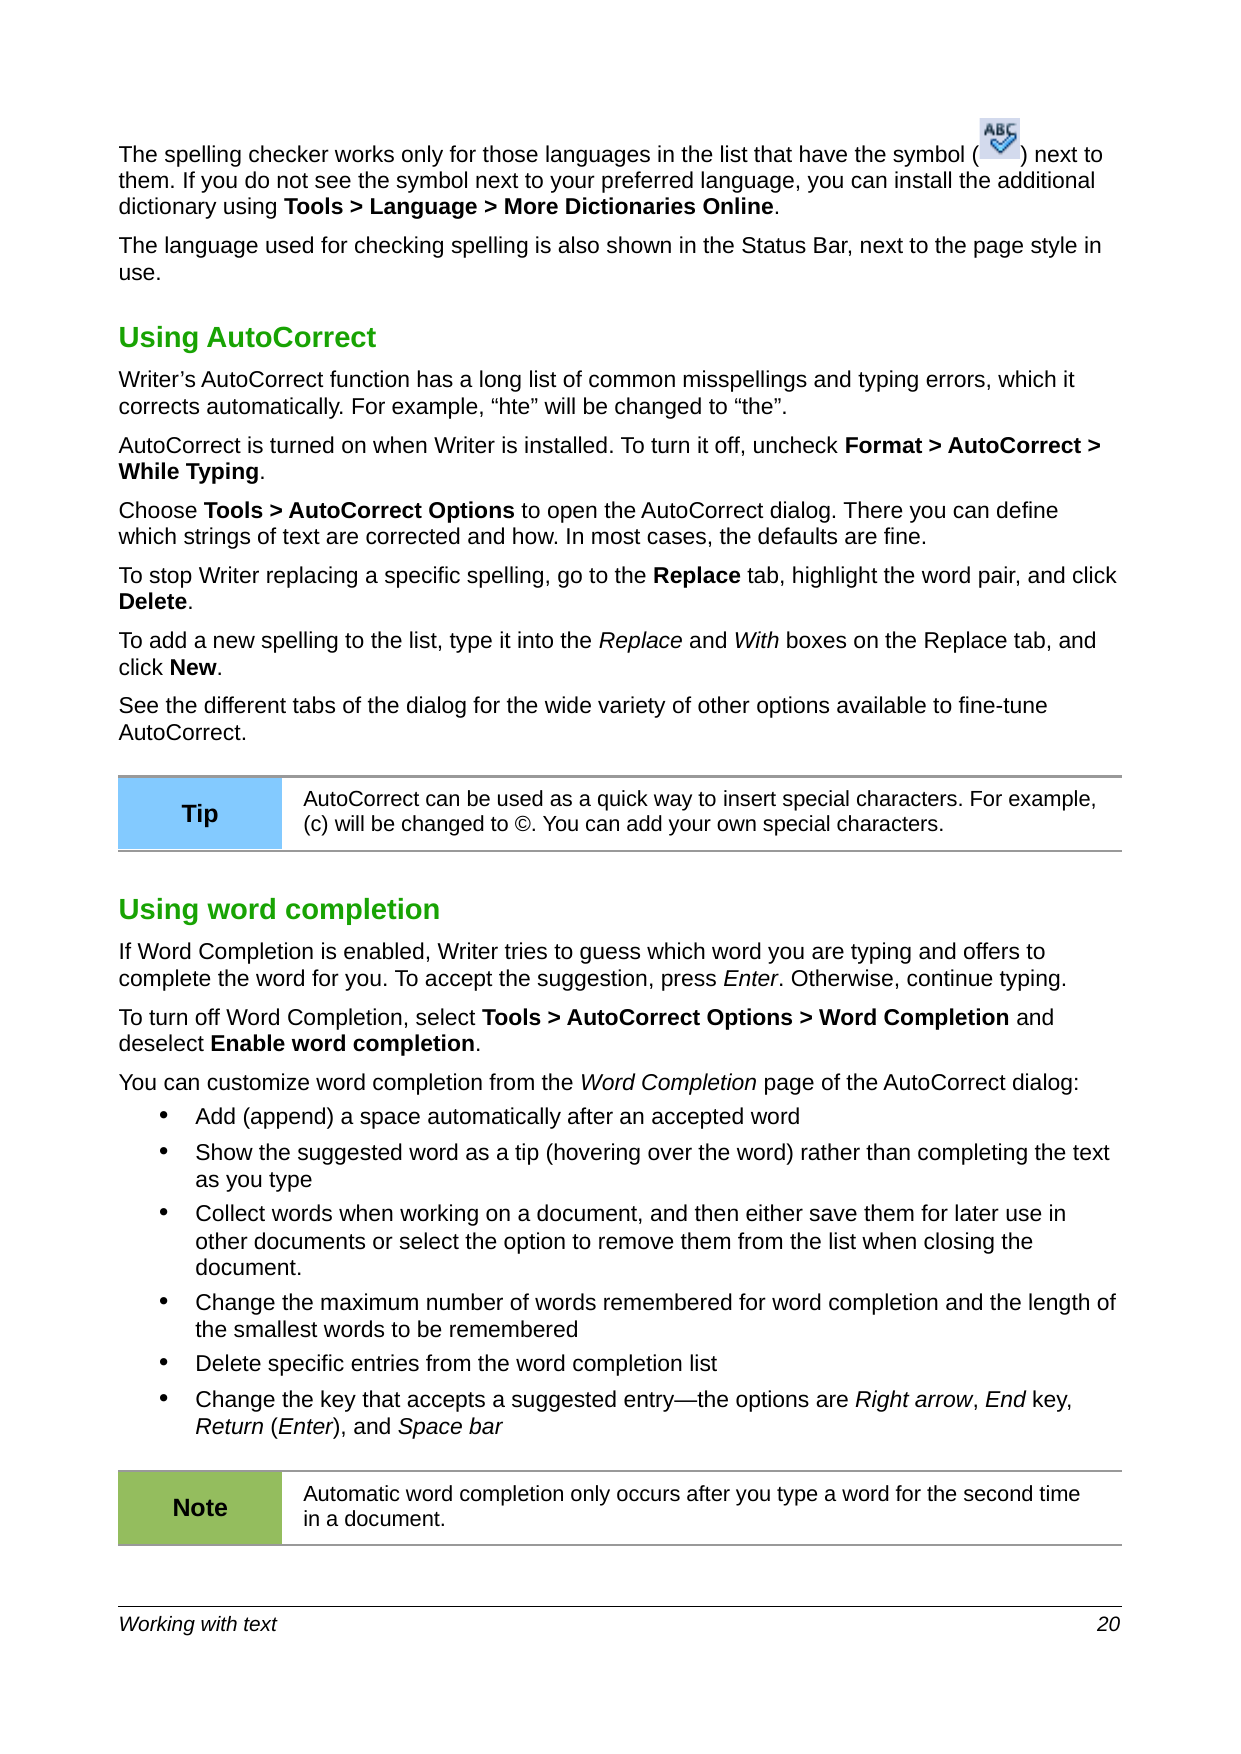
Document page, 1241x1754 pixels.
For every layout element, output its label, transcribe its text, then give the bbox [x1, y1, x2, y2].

text To stop Writer replacing a specific spelling, go to the Replace tab, highlight the word pair, and click Delete. [118, 562, 1122, 615]
list Collect words when working on a document, and then either save them for later use in other documents or select the option to remove them from the list when closing the document. [156, 1199, 1122, 1281]
text If Word Completion is enabled, Writer tries to guess which word you are typing and offers to complete the word for you. To accept the suggestion, press Enter. Otherwise, continue typing. [118, 938, 1122, 991]
picture [979, 118, 1020, 159]
table_header AutoCorrect can be used as a quick way to insert special characters. For example, (c) will be changed to ©. You can add your own special characters. [282, 778, 1122, 849]
list You can customize word completion from the Word Completion page of the AutoCorrect dialog: [118, 1069, 1122, 1095]
list Show the suggested word as a tip (hovering over the word) rather than completing the text as you type [156, 1137, 1122, 1192]
list Delete specific entries from the word completion list [156, 1348, 1122, 1378]
table_header Automatic word completion only occurs after you type a word for the second time in a document. [282, 1472, 1122, 1544]
text The spelling checker works only for those languages in the list that have the symbol () next to them. If you do not see the symbol next to your preferred language, you can install the additional dictionary using Tools > Language > More Dictionaries Online. [118, 118, 1122, 220]
list Add (append) a space automatically after an accepted word [156, 1101, 1122, 1131]
text The language used for checking spelling is also shown in the Status Bar, next to the page style in use. [118, 232, 1122, 285]
table_header Tip [118, 778, 282, 849]
text Choose Tools > AutoCorrect Options to open the AutoCorrect dialog. There you can define which strings of text are corrected and how. In most cases, the defaults are fine. [118, 497, 1122, 549]
text To turn off Word Completion, select Tools > AutoCorrect Options > Word Completion and deselect Enable word completion. [118, 1003, 1122, 1056]
text AutoCorrect is turned on when Writer is installed. To turn it off, uncheck Format > AutoCorrect > While Typing. [118, 432, 1122, 484]
list Change the key that accepts a suggested entry—the options are Right arrow, End key, Return (Enter), and Space bar [156, 1384, 1122, 1439]
text See the different tabs of the dialog for the wide variety of other options available to fine-tune AutoCorrect. [118, 692, 1122, 745]
subtitle Using word completion [118, 892, 1122, 926]
text To add a new spelling to the list, type it into the Replace and With boxes on the Replace tab, and click New. [118, 627, 1122, 680]
subtitle Using AutoCorrect [118, 320, 1122, 354]
list Change the maximum number of words remembered for word completion and the length of the smallest words to be remembered [156, 1287, 1122, 1342]
text Writer’s AutoCorrect function has a long list of common misspellings and typing errors, which it corrects automatically. For example, “hte” will be changed to “the”. [118, 366, 1122, 419]
table_header Note [118, 1472, 282, 1544]
